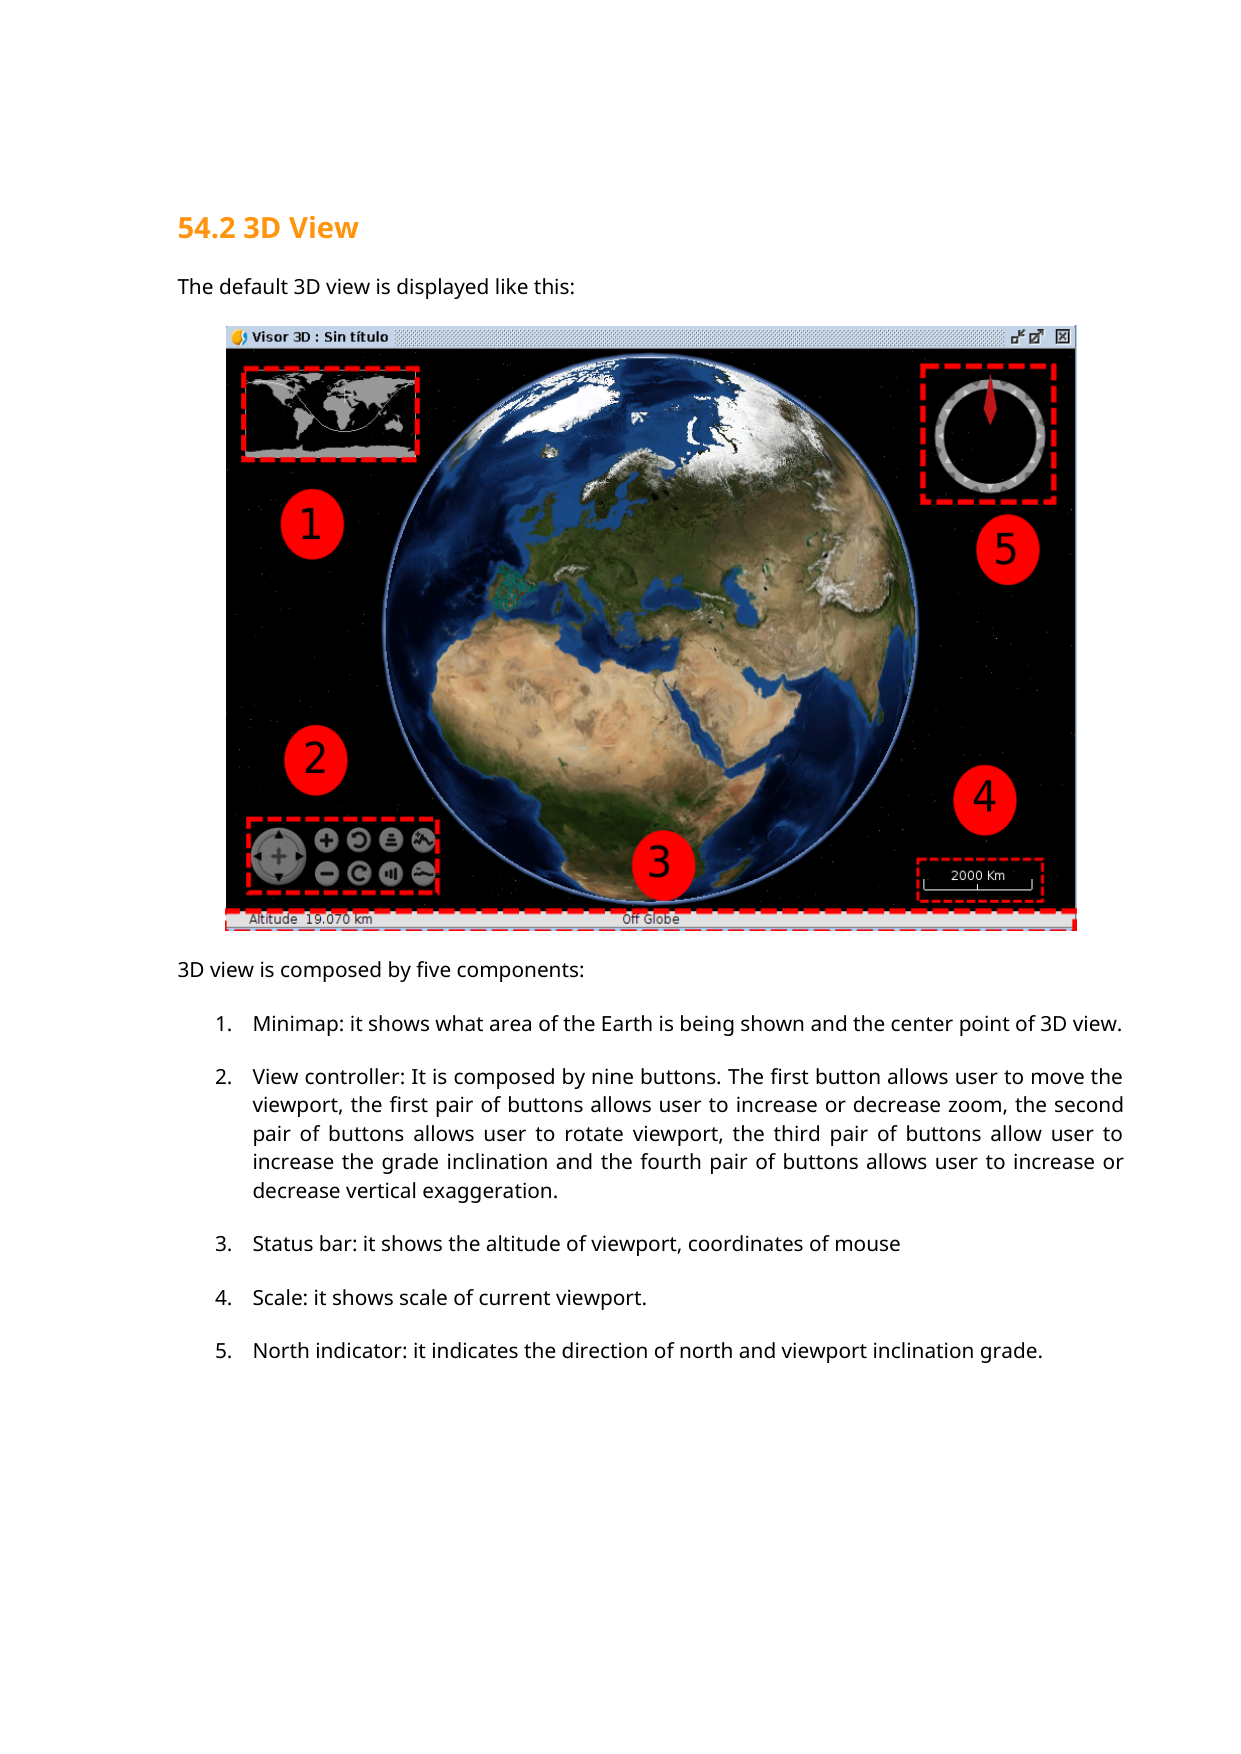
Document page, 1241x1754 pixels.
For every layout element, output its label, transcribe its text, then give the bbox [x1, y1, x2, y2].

list Minimap: it shows what area of the Earth is being shown and the center point of 3D view. [215, 1009, 1125, 1037]
list View controller: It is composed by nine buttons. The first button allows user to move the viewport, the first pair of buttons allows user to increase or decrease zoom, the second pair of buttons allows user to rotate viewport, the third pair of buttons allow user to increase the grade inclination and the fourth pair of buttons allows user to increase or decrease vertical exaggeration. [215, 1062, 1125, 1204]
picture [225, 325, 1077, 931]
subtitle 54.2 3D View [177, 207, 1125, 247]
text 3D view is composed by five components: [177, 955, 1125, 984]
list Status bar: it shows the altitude of viewport, coordinates of mouse [215, 1229, 1125, 1258]
text The default 3D view is displayed like this: [177, 272, 1125, 300]
list Scale: it shows scale of current viewport. [215, 1283, 1125, 1311]
list North indicator: it indicates the direction of north and viewport inclination grade. [215, 1336, 1125, 1365]
